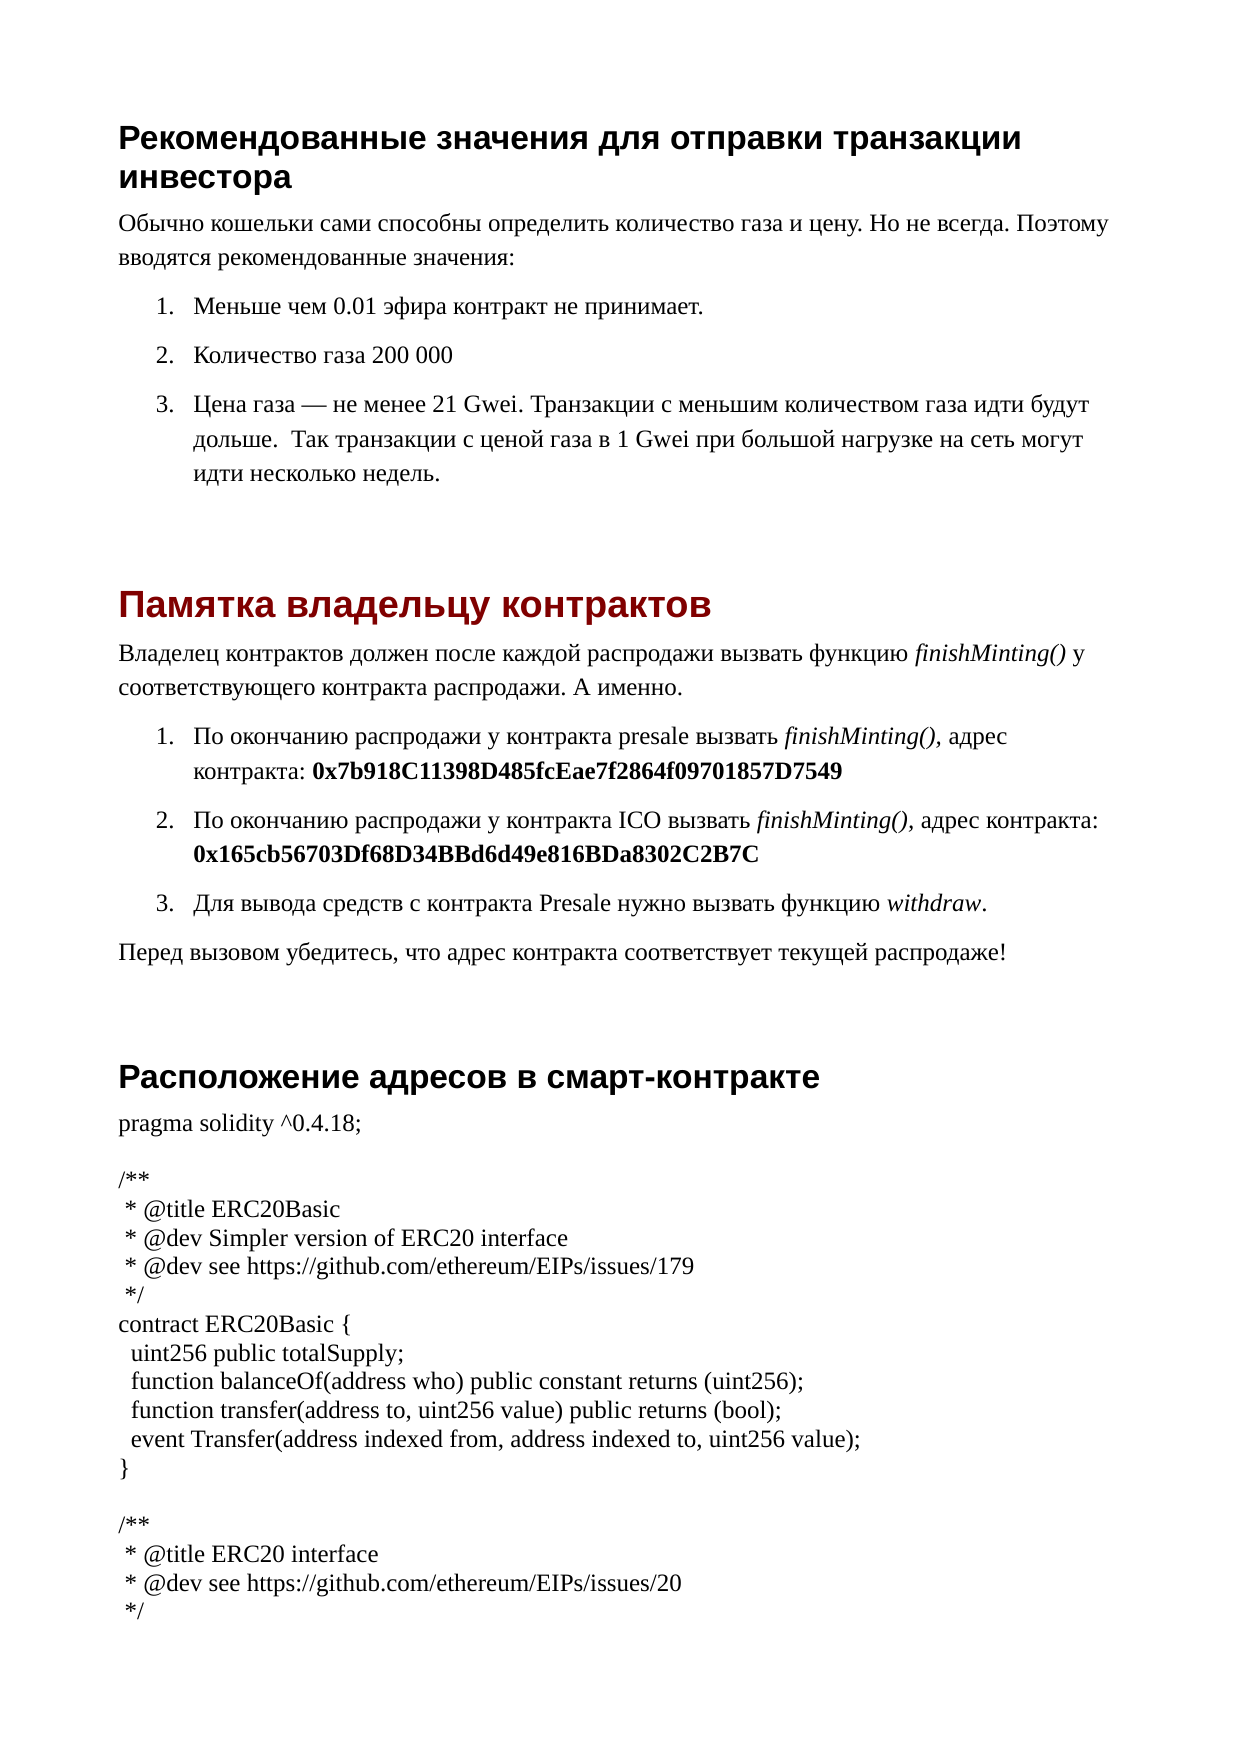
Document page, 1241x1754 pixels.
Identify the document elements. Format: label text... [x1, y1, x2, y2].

list По окончанию распродажи у контракта presale вызвать finishMinting(), адрес контракта: 0x7b918C11398D485fcEae7f2864f09701857D7549 [156, 721, 1122, 784]
text * @dev Simpler version of ERC20 interface [118, 1223, 1122, 1251]
subtitle Памятка владельцу контрактов [118, 582, 1122, 625]
list Для вывода средств с контракта Presale нужно вызвать функцию withdraw. [156, 888, 1122, 917]
text Обычно кошельки сами способны определить количество газа и цену. Но не всегда. Поэтому вводятся рекомендованные значения: [118, 208, 1122, 271]
text function transfer(address to, uint256 value) public returns (bool); [118, 1395, 1122, 1424]
text * @dev see https://github.com/ethereum/EIPs/issues/179 [118, 1251, 1122, 1280]
text * @title ERC20Basic [118, 1194, 1122, 1223]
subtitle Рекомендованные значения для отправки транзакции инвестора [118, 118, 1122, 195]
text contract ERC20Basic { [118, 1309, 1122, 1338]
text pragma solidity ^0.4.18; [118, 1108, 1122, 1136]
text } [118, 1453, 1122, 1481]
list Количество газа 200 000 [156, 341, 1122, 369]
list По окончанию распродажи у контракта ICO вызвать finishMinting(), адрес контракта: 0x165cb56703Df68D34BBd6d49e816BDa8302C2B7C [156, 805, 1122, 868]
subtitle Расположение адресов в смарт-контракте [118, 1056, 1122, 1095]
text event Transfer(address indexed from, address indexed to, uint256 value); [118, 1424, 1122, 1453]
text /** [118, 1165, 1122, 1194]
text Владелец контрактов должен после каждой распродажи вызвать функцию finishMinting() у соответствующего контракта распродажи. А именно. [118, 638, 1122, 701]
text * @dev see https://github.com/ethereum/EIPs/issues/20 [118, 1568, 1122, 1596]
list Цена газа — не менее 21 Gwei. Транзакции с меньшим количеством газа идти будут дольше. Так транзакции с ценой газа в 1 Gwei при большой нагрузке на сеть могут идти несколько недель. [156, 389, 1122, 487]
text /** [118, 1510, 1122, 1539]
text * @title ERC20 interface [118, 1539, 1122, 1568]
text */ [118, 1596, 1122, 1625]
list Меньше чем 0.01 эфира контракт не принимает. [156, 291, 1122, 320]
text function balanceOf(address who) public constant returns (uint256); [118, 1366, 1122, 1395]
text Перед вызовом убедитесь, что адрес контракта соответствует текущей распродаже! [118, 937, 1122, 966]
text */ [118, 1280, 1122, 1309]
text uint256 public totalSupply; [118, 1338, 1122, 1366]
